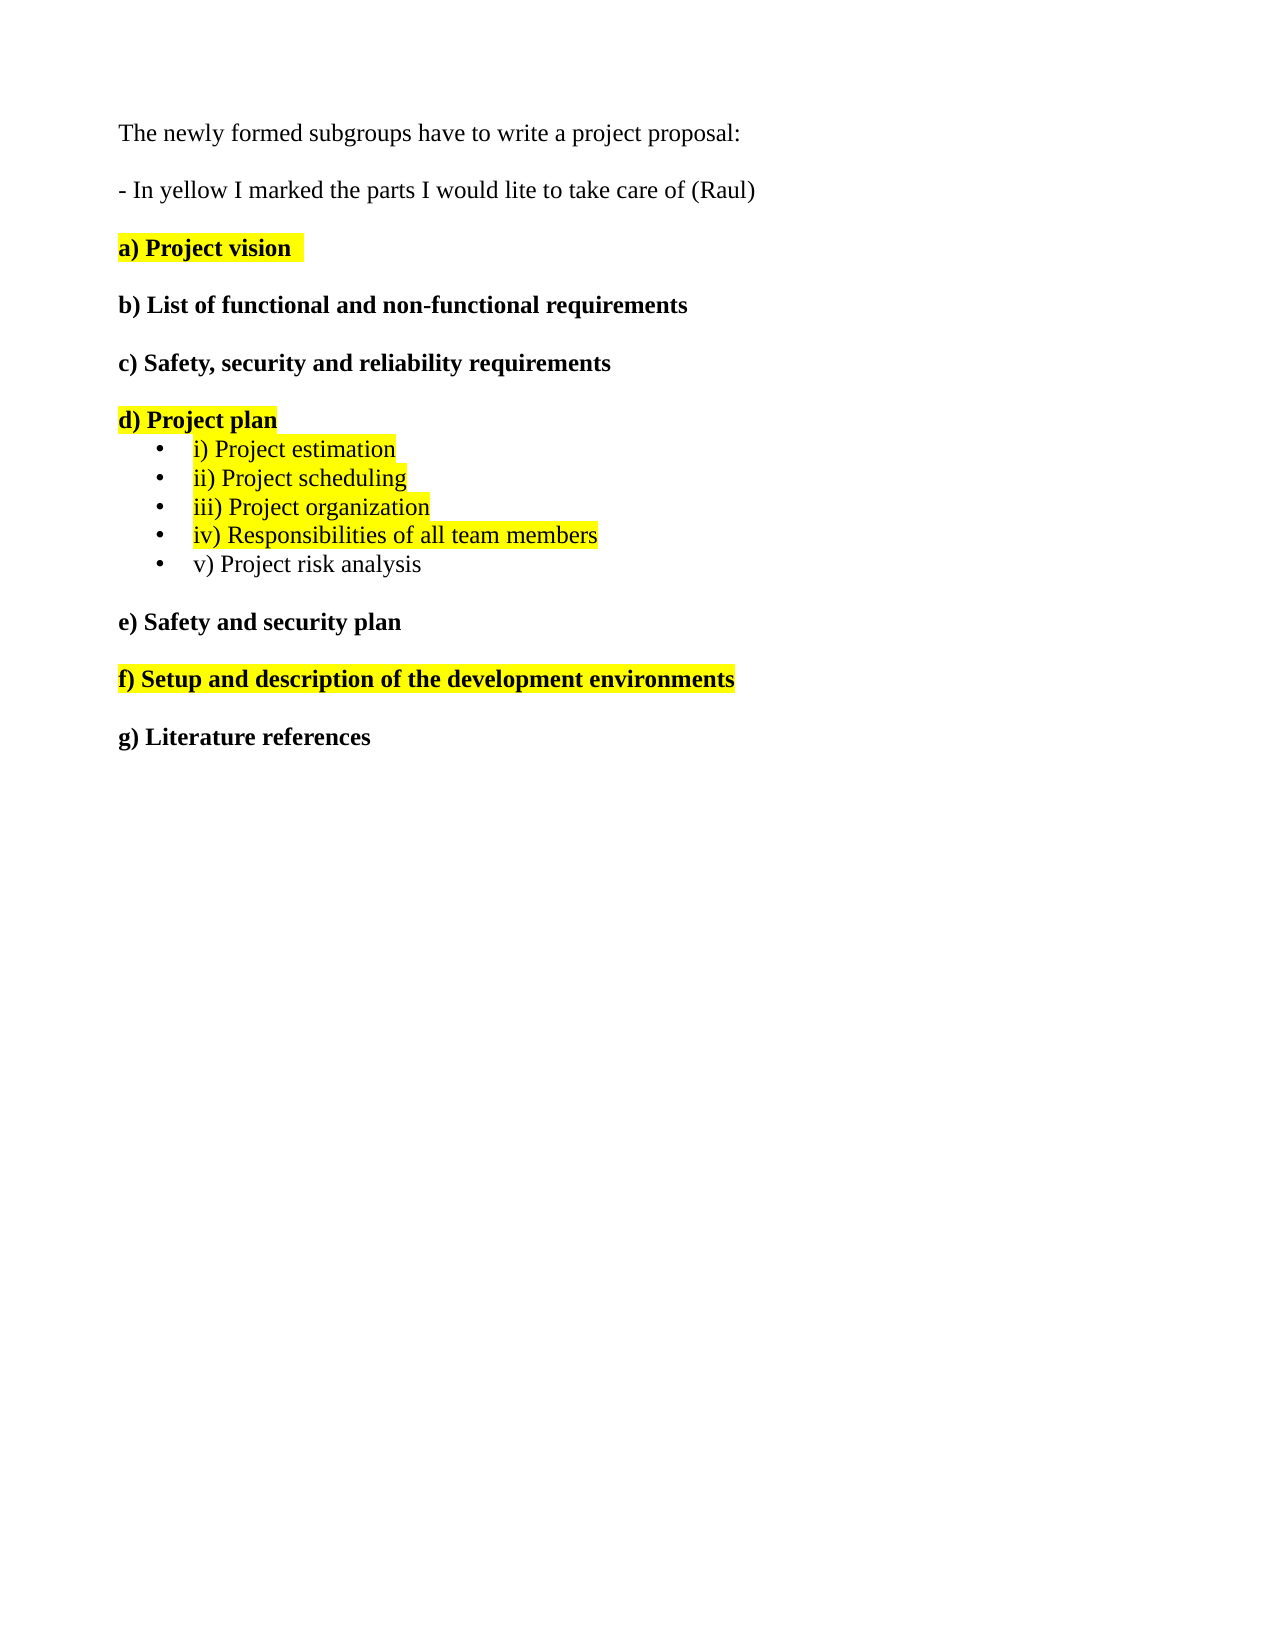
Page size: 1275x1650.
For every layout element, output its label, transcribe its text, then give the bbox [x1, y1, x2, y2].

text g) Literature references [118, 722, 1157, 751]
text c) Safety, security and reliability requirements [118, 348, 1157, 377]
text a) Project vision [118, 233, 1157, 262]
text The newly formed subgroups have to write a project proposal: [118, 118, 1157, 147]
list i) Project estimation [156, 434, 1157, 463]
text e) Safety and security plan [118, 607, 1157, 636]
list iv) Responsibilities of all team members [156, 521, 1157, 549]
list iii) Project organization [156, 492, 1157, 521]
text - In yellow I marked the parts I would lite to take care of (Raul) [118, 176, 1157, 204]
list ii) Project scheduling [156, 463, 1157, 492]
text b) List of functional and non-functional requirements [118, 291, 1157, 319]
text f) Setup and description of the development environments [118, 664, 1157, 693]
list v) Project risk analysis [156, 549, 1157, 578]
text d) Project plan [118, 406, 1157, 434]
